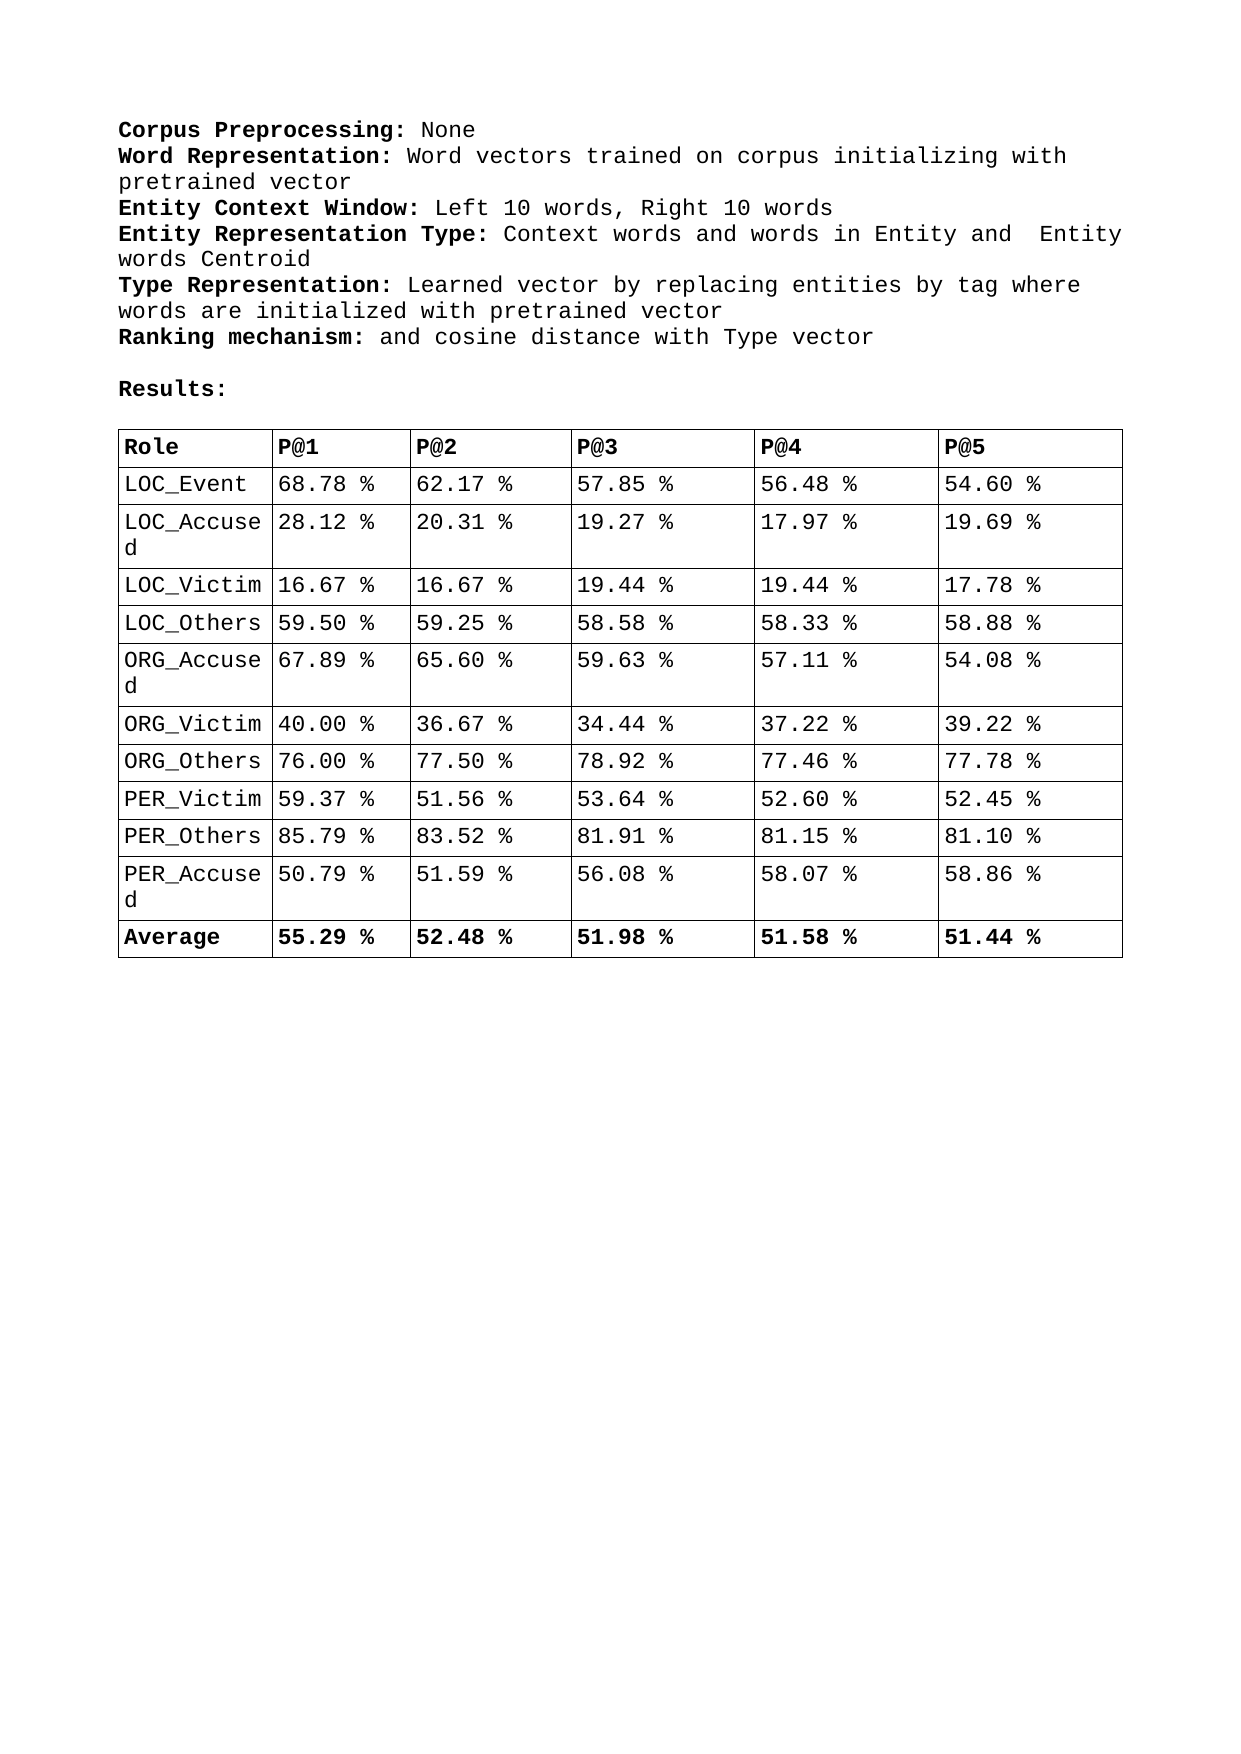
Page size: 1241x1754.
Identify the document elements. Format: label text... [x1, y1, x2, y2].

table_cell 53.64 % [572, 782, 754, 819]
table_header P@4 [755, 430, 938, 467]
table_cell 58.86 % [939, 857, 1122, 920]
table_cell 56.48 % [755, 468, 938, 504]
table_cell 52.60 % [755, 782, 938, 819]
table_cell 51.56 % [411, 782, 571, 819]
table_cell 59.63 % [572, 644, 754, 706]
table_cell LOC_Victim [119, 569, 272, 605]
table_cell 19.27 % [572, 505, 754, 568]
table_cell 65.60 % [411, 644, 571, 706]
table_header Role [119, 430, 272, 467]
table_cell 36.67 % [411, 707, 571, 744]
text Ranking mechanism: and cosine distance with Type vector [118, 326, 1122, 352]
table_cell 59.37 % [273, 782, 410, 819]
table_cell 52.48 % [411, 921, 571, 957]
table_cell 51.44 % [939, 921, 1122, 957]
table_cell 77.50 % [411, 745, 571, 781]
table_cell 59.25 % [411, 606, 571, 643]
table_cell 19.69 % [939, 505, 1122, 568]
table_header P@1 [273, 430, 410, 467]
table_cell 77.78 % [939, 745, 1122, 781]
table_cell ORG_Victim [119, 707, 272, 744]
text Word Representation: Word vectors trained on corpus initializing with pretrained vector [118, 144, 1122, 196]
table_cell 20.31 % [411, 505, 571, 568]
table_cell LOC_Others [119, 606, 272, 643]
table_header P@2 [411, 430, 571, 467]
table_cell 81.10 % [939, 820, 1122, 856]
table_cell 58.58 % [572, 606, 754, 643]
table_cell 58.07 % [755, 857, 938, 920]
table_cell 19.44 % [755, 569, 938, 605]
table_cell 57.11 % [755, 644, 938, 706]
table_cell 83.52 % [411, 820, 571, 856]
table_cell 68.78 % [273, 468, 410, 504]
table_cell LOC_Event [119, 468, 272, 504]
table_cell 58.88 % [939, 606, 1122, 643]
text Results: [118, 377, 1122, 403]
table_cell 76.00 % [273, 745, 410, 781]
table_cell PER_Accused [119, 857, 272, 920]
table_cell 37.22 % [755, 707, 938, 744]
table_header P@3 [572, 430, 754, 467]
table_cell 85.79 % [273, 820, 410, 856]
table_cell 67.89 % [273, 644, 410, 706]
table_cell 81.15 % [755, 820, 938, 856]
text Corpus Preprocessing: None [118, 118, 1122, 144]
text Entity Representation Type: Context words and words in Entity and Entity words Centroid [118, 222, 1122, 274]
text Type Representation: Learned vector by replacing entities by tag where words are initialized with pretrained vector [118, 274, 1122, 326]
table_cell PER_Victim [119, 782, 272, 819]
table_cell 34.44 % [572, 707, 754, 744]
table_cell 54.60 % [939, 468, 1122, 504]
table_cell 19.44 % [572, 569, 754, 605]
table_cell 58.33 % [755, 606, 938, 643]
table_cell 28.12 % [273, 505, 410, 568]
table_cell 59.50 % [273, 606, 410, 643]
table_cell ORG_Accused [119, 644, 272, 706]
table_cell 40.00 % [273, 707, 410, 744]
table_cell ORG_Others [119, 745, 272, 781]
table_cell 16.67 % [273, 569, 410, 605]
table_cell 81.91 % [572, 820, 754, 856]
table_cell 54.08 % [939, 644, 1122, 706]
table_cell 55.29 % [273, 921, 410, 957]
table_cell 51.58 % [755, 921, 938, 957]
table_cell 16.67 % [411, 569, 571, 605]
table_cell 56.08 % [572, 857, 754, 920]
table_cell 17.78 % [939, 569, 1122, 605]
table_cell Average [119, 921, 272, 957]
table_cell LOC_Accused [119, 505, 272, 568]
table_cell 50.79 % [273, 857, 410, 920]
table_cell 17.97 % [755, 505, 938, 568]
table_cell 57.85 % [572, 468, 754, 504]
table_cell 62.17 % [411, 468, 571, 504]
table_cell 78.92 % [572, 745, 754, 781]
table_cell 52.45 % [939, 782, 1122, 819]
table_cell 77.46 % [755, 745, 938, 781]
table_cell 51.98 % [572, 921, 754, 957]
table_header P@5 [939, 430, 1122, 467]
table_cell PER_Others [119, 820, 272, 856]
table_cell 51.59 % [411, 857, 571, 920]
text Entity Context Window: Left 10 words, Right 10 words [118, 196, 1122, 222]
table_cell 39.22 % [939, 707, 1122, 744]
